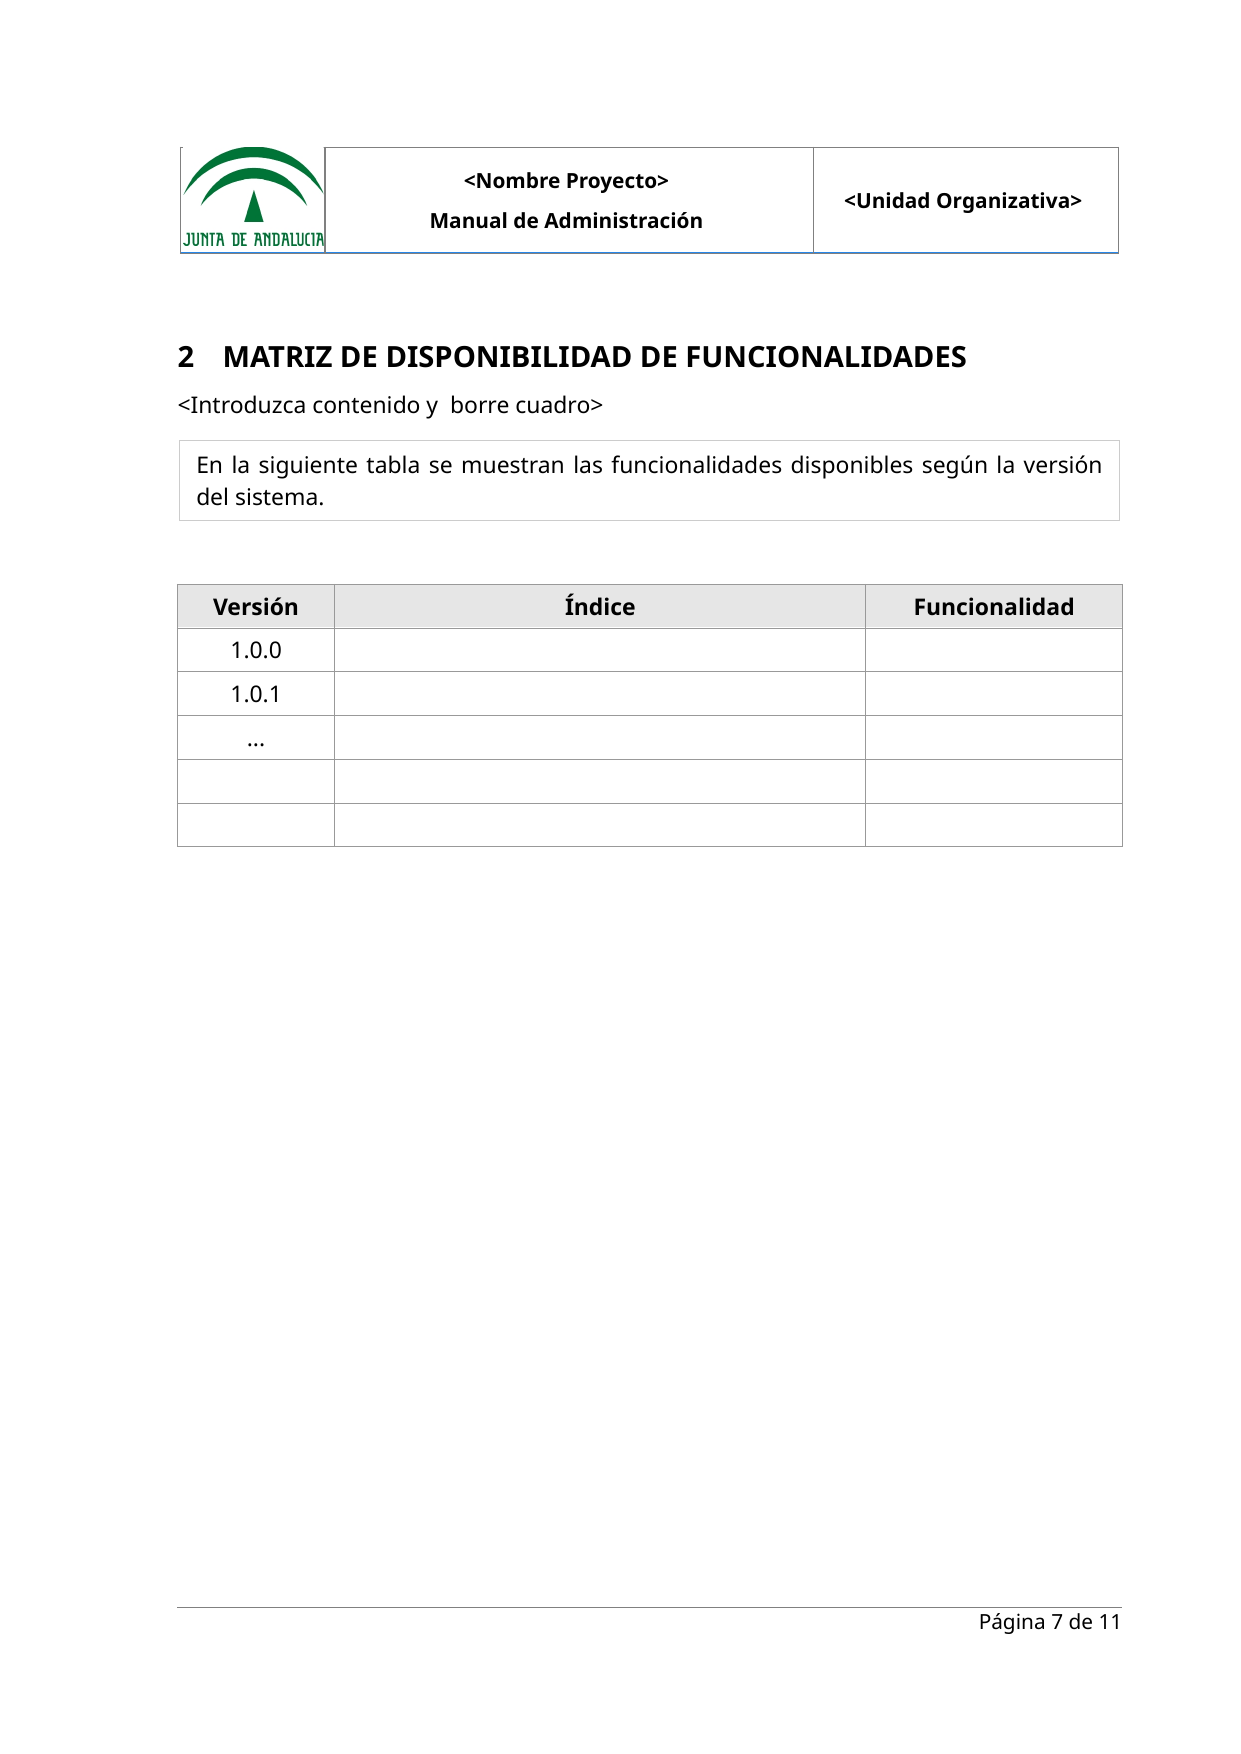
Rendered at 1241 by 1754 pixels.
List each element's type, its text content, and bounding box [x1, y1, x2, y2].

table_cell [178, 760, 334, 802]
subtitle MATRIZ DE DISPONIBILIDAD DE FUNCIONALIDADES [177, 336, 1122, 376]
table_header Versión [178, 585, 334, 627]
table_cell [335, 716, 865, 759]
table_cell [335, 672, 865, 715]
picture [183, 147, 324, 246]
table_cell [866, 716, 1122, 759]
table_cell [866, 629, 1122, 671]
table_header Funcionalidad [866, 585, 1122, 627]
table_header Índice [335, 585, 865, 627]
text <Introduzca contenido y borre cuadro> [177, 389, 1122, 420]
list En la siguiente tabla se muestran las funcionalidades disponibles según la versión del sistema. [180, 449, 1104, 512]
table_cell 1.0.1 [178, 672, 334, 715]
table_cell ... [178, 716, 334, 759]
table_cell [178, 804, 334, 846]
table_cell [866, 804, 1122, 846]
table_cell [335, 804, 865, 846]
table_cell [866, 672, 1122, 715]
table_cell [335, 629, 865, 671]
table_cell 1.0.0 [178, 629, 334, 671]
table_cell [335, 760, 865, 802]
table_cell [866, 760, 1122, 802]
